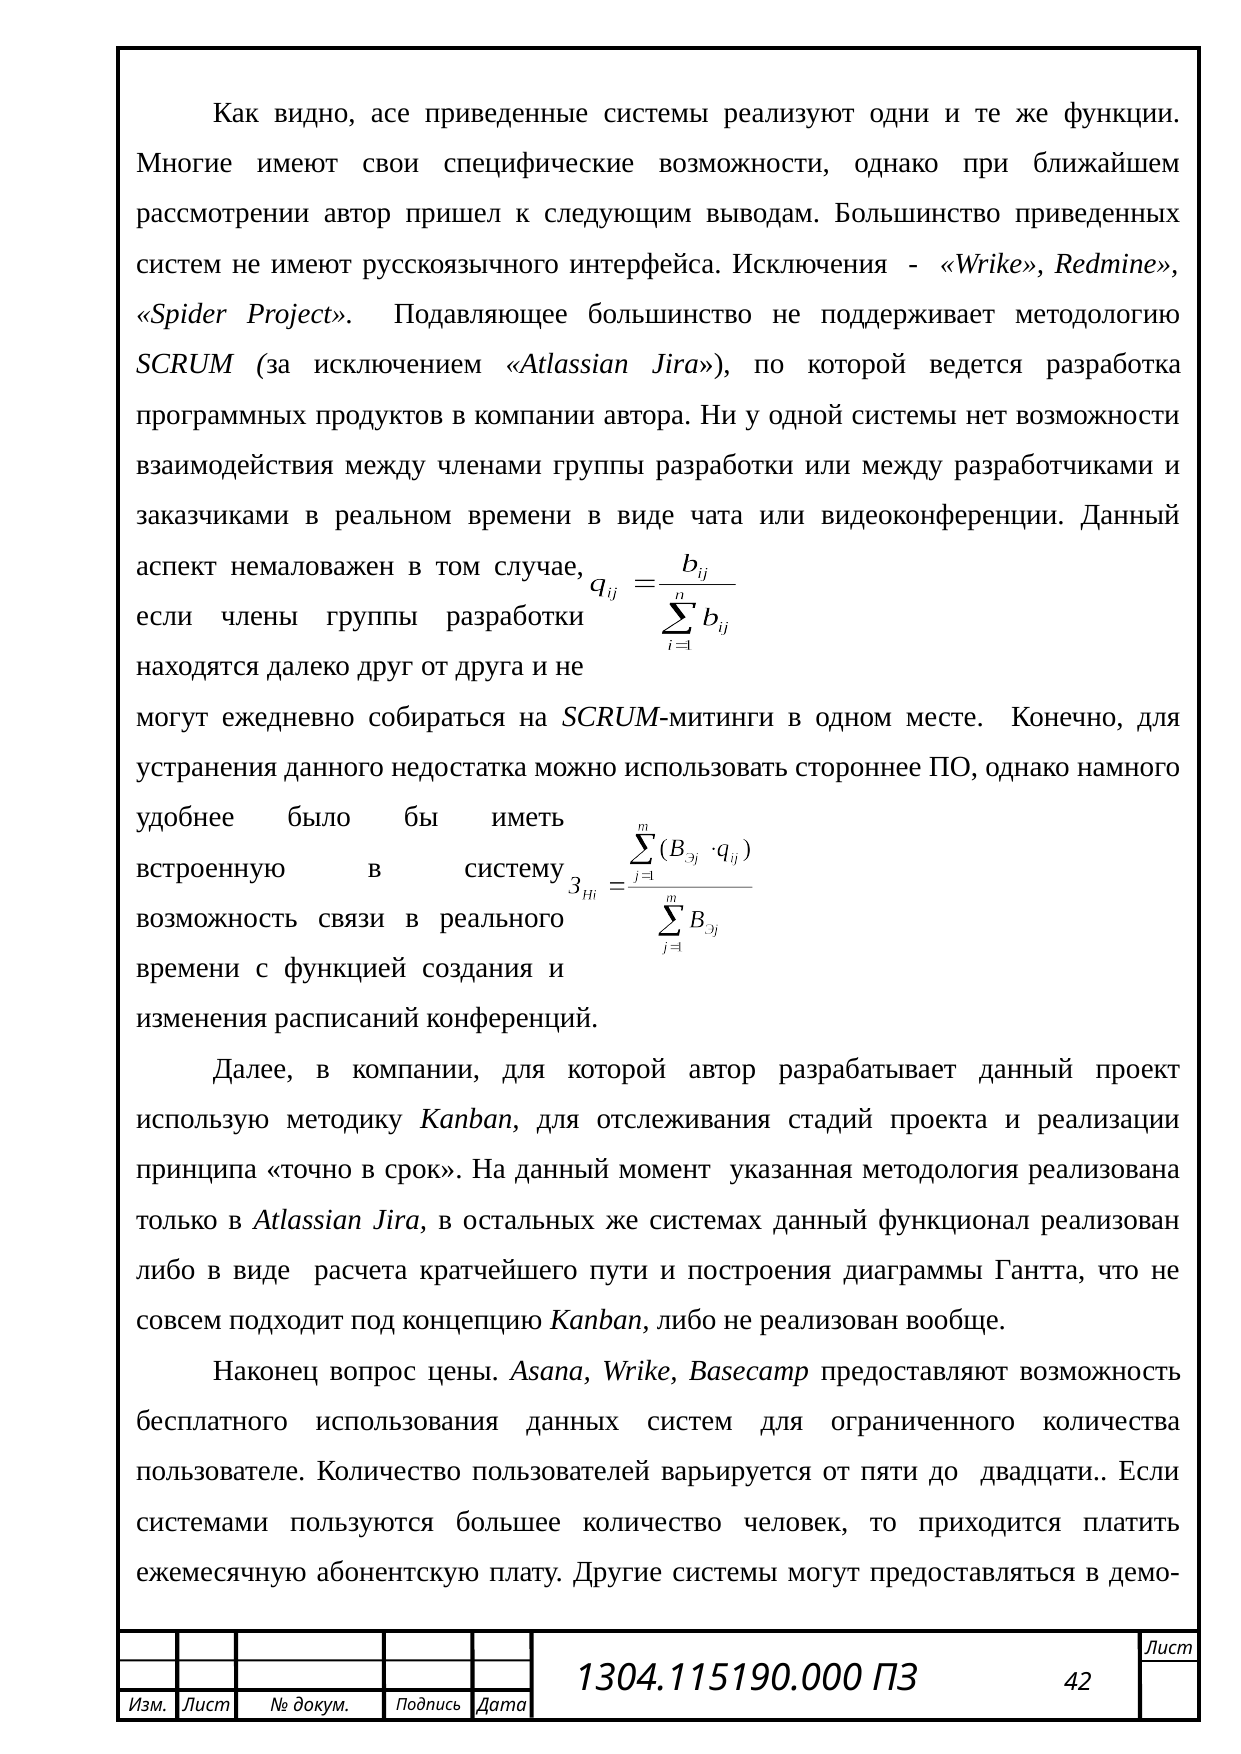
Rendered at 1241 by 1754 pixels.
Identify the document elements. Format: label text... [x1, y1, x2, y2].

text Наконец вопрос цены. Asana, Wrike, Basecamp предоставляют возможность бесплатного использования данных систем для ограниченного количества пользователе. Количество пользователей варьируется от пяти до двадцати.. Если системами пользуются большее количество человек, то приходится платить ежемесячную абонентскую плату. Другие системы могут предоставляться в демо- [136, 1353, 1181, 1588]
text Далее, в компании, для которой автор разрабатывает данный проект использую методику Kanban, для отслеживания стадий проекта и реализации принципа «точно в срок». На данный момент указанная методология реализована только в Atlassian Jira, в остальных же системах данный функционал реализован либо в виде расчета кратчейшего пути и построения диаграммы Гантта, что не совсем подходит под концепцию Kanban, либо не реализован вообще. [136, 1051, 1181, 1336]
text Как видно, асе приведенные системы реализуют одни и те же функции. Многие имеют свои специфические возможности, однако при ближайшем рассмотрении автор пришел к следующим выводам. Большинство приведенных систем не имеют русскоязычного интерфейса. Исключения - «Wrike», Redmine», «Spider Project». Подавляющее большинство не поддерживает методологию SCRUM (за исключением «Atlassian Jira»), по которой ведется разработка программных продуктов в компании автора. Ни у одной системы нет возможности взаимодействия между членами группы разработки или между разработчиками и заказчиками в реальном времени в виде чата или видеоконференции. Данный аспект немаловажен в том случае, если члены группы разработки находятся далеко друг от друга и не могут ежедневно собираться на SCRUM-митинги в одном месте. Конечно, для устранения данного недостатка можно использовать стороннее ПО, однако намного удобнее было бы иметь встроенную в систему возможность связи в реального времени с функцией создания и изменения расписаний конференций. [136, 95, 1181, 1034]
